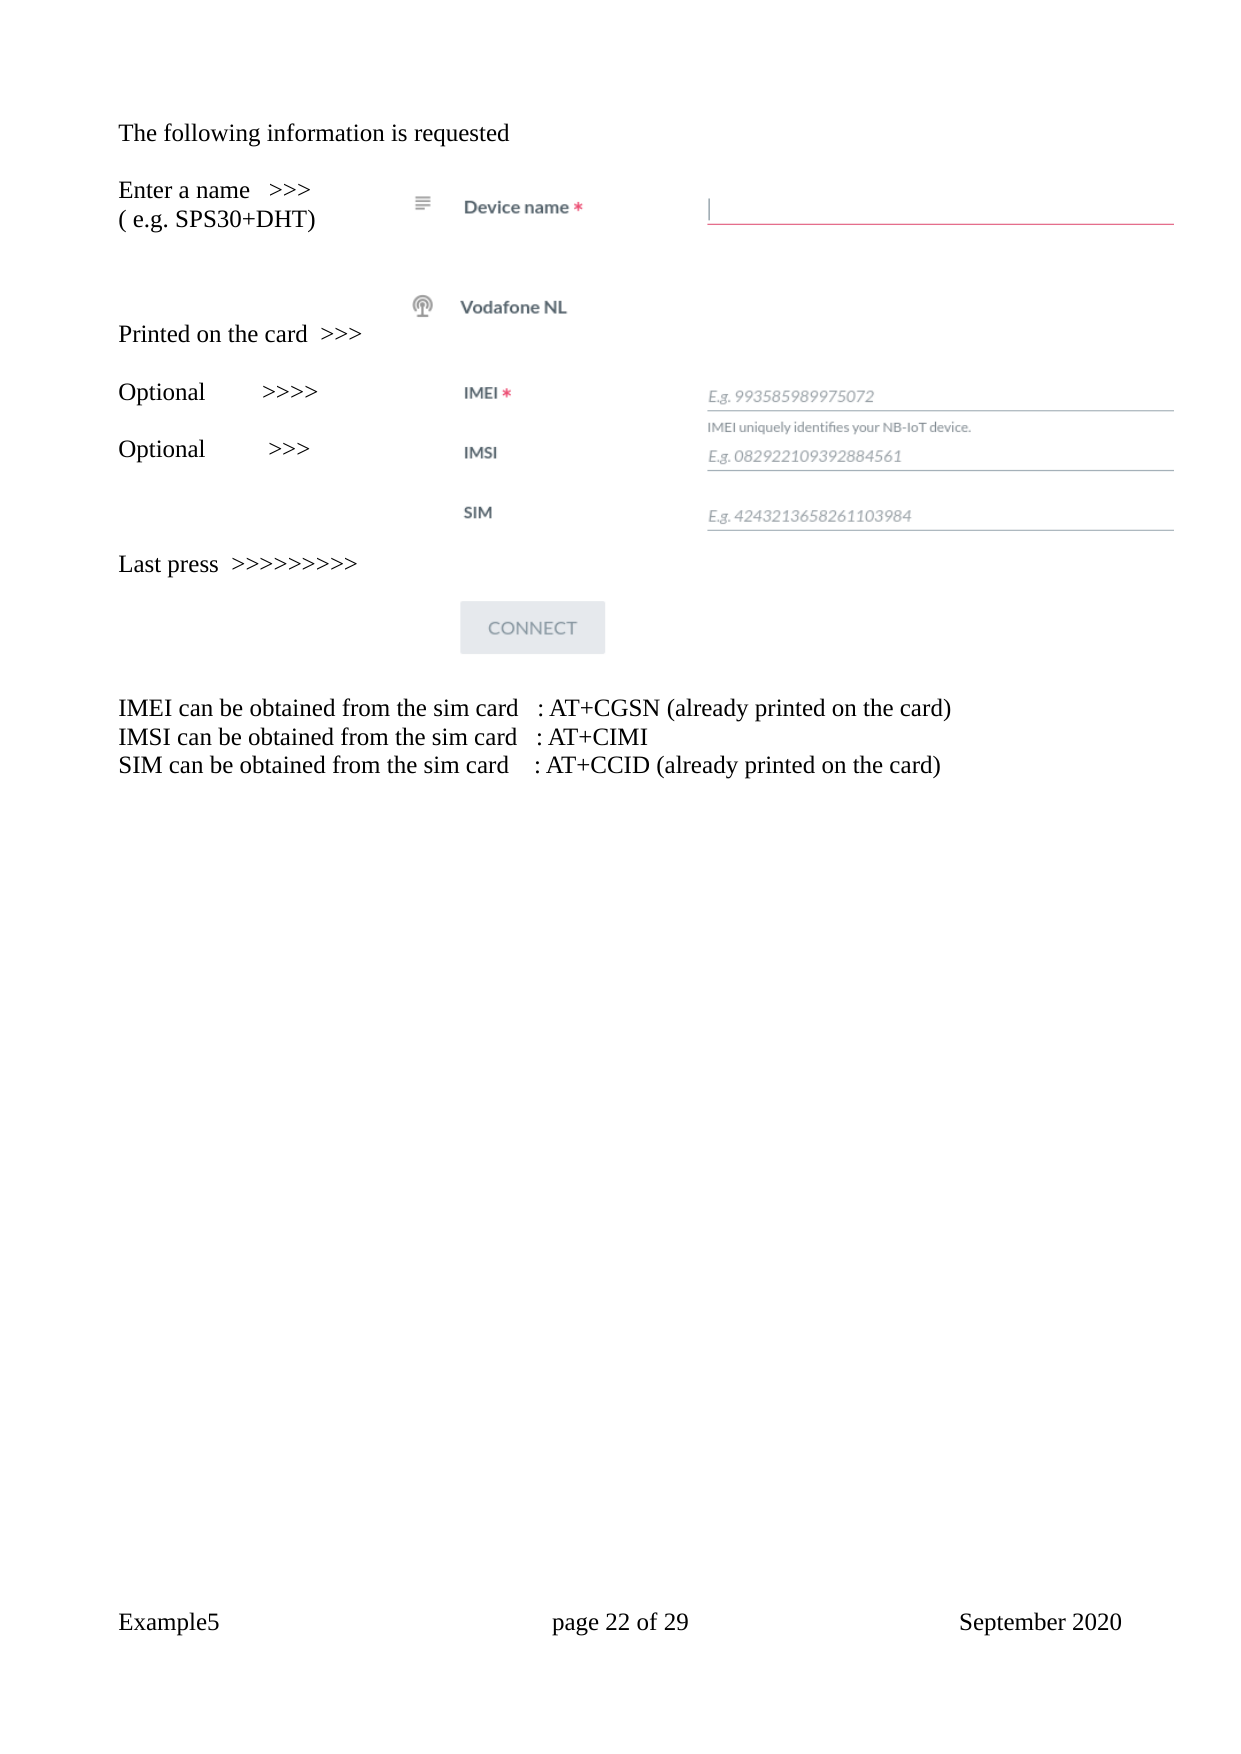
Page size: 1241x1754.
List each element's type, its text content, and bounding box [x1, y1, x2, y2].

text IMEI can be obtained from the sim card : AT+CGSN (already printed on the card) [118, 693, 1122, 722]
text ( e.g. SPS30+DHT) [118, 204, 403, 233]
text IMSI can be obtained from the sim card : AT+CIMI [118, 722, 1122, 751]
text Printed on the card >>> [118, 319, 403, 348]
text Optional >>>> [118, 377, 403, 406]
picture [403, 180, 1174, 684]
text The following information is requested [118, 118, 1122, 147]
text SIM can be obtained from the sim card : AT+CCID (already printed on the card) [118, 751, 1122, 779]
text Last press >>>>>>>>> [118, 549, 403, 578]
text Optional >>> [118, 434, 403, 463]
text Enter a name >>> [118, 176, 1122, 204]
